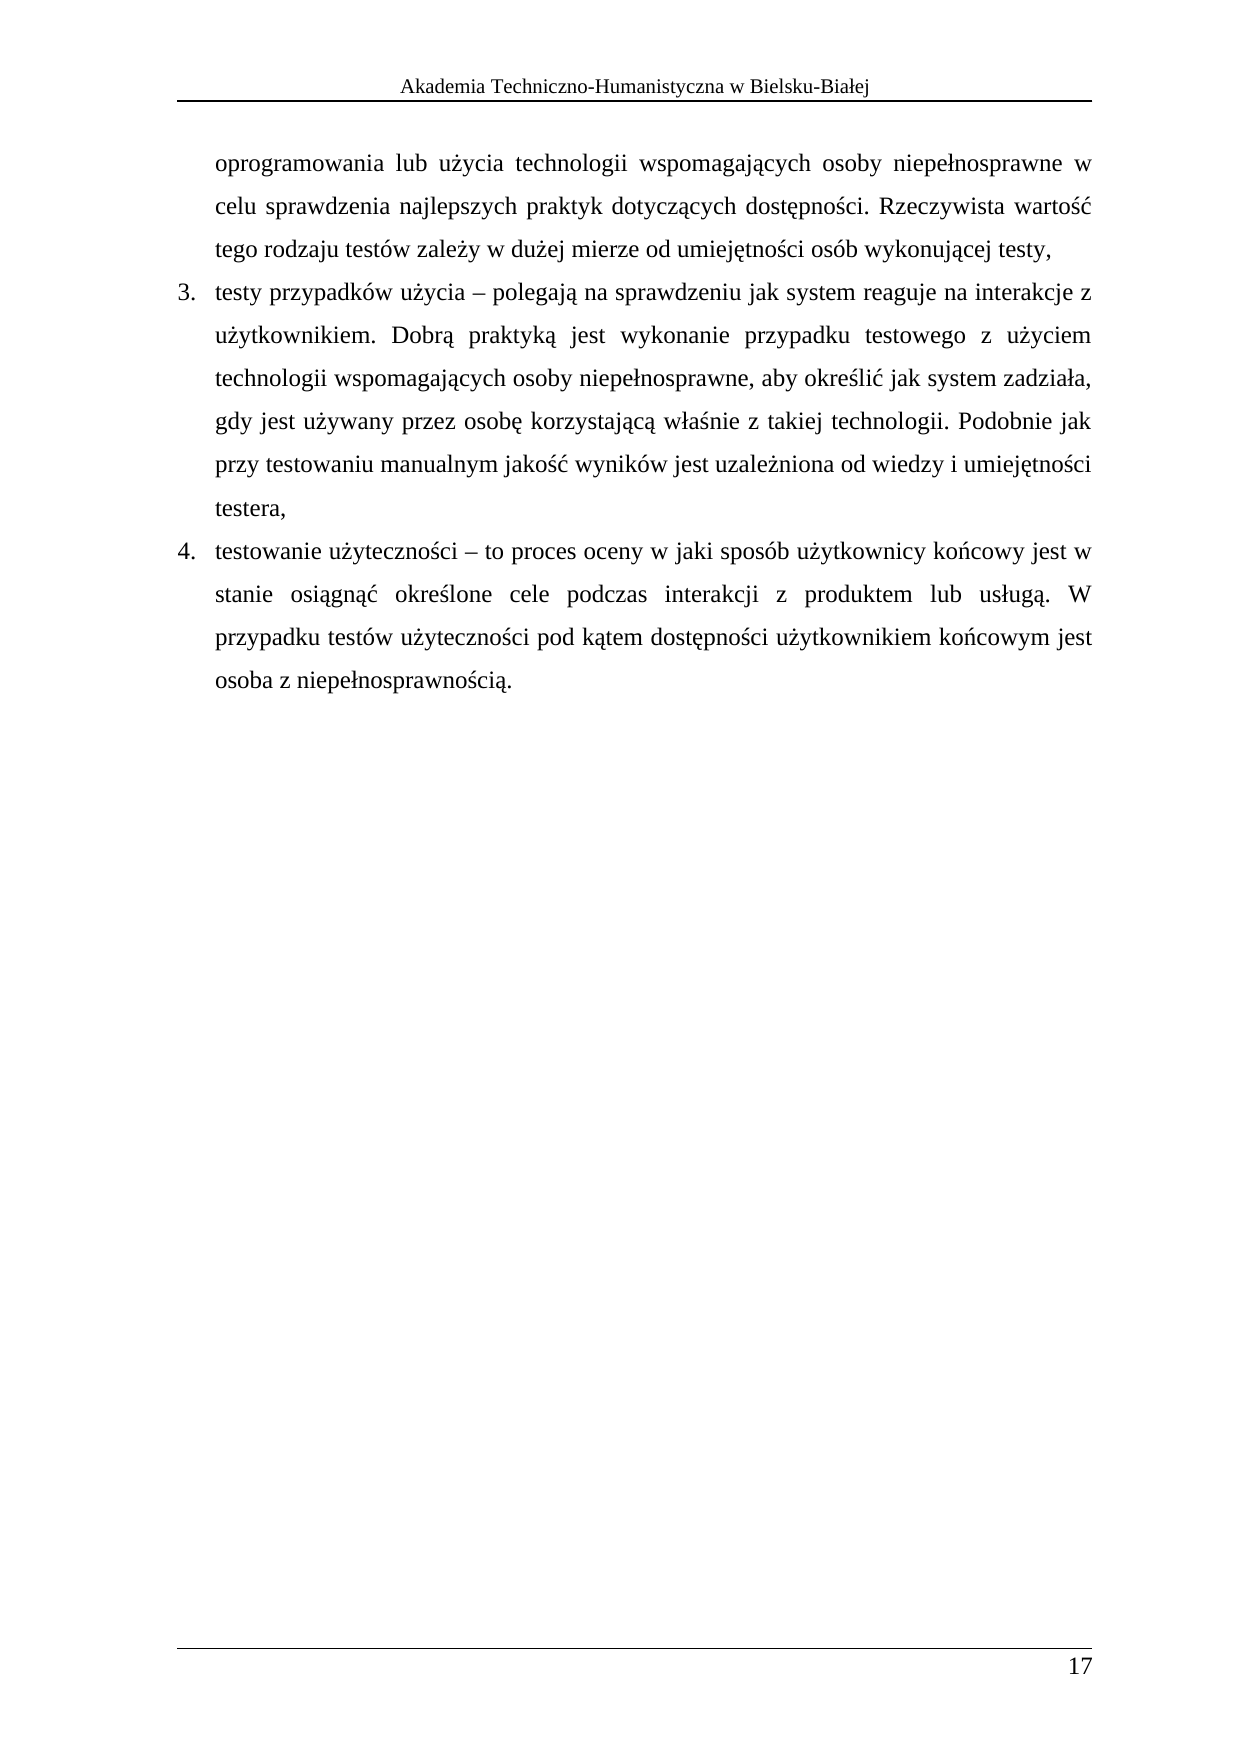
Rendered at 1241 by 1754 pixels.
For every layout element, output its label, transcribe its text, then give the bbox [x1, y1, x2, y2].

list testy przypadków użycia – polegają na sprawdzeniu jak system reaguje na interakcje z użytkownikiem. Dobrą praktyką jest wykonanie przypadku testowego z użyciem technologii wspomagających osoby niepełnosprawne, aby określić jak system zadziała, gdy jest używany przez osobę korzystającą właśnie z takiej technologii. Podobnie jak przy testowaniu manualnym jakość wyników jest uzależniona od wiedzy i umiejętności testera, [177, 277, 1092, 521]
list oprogramowania lub użycia technologii wspomagających osoby niepełnosprawne w celu sprawdzenia najlepszych praktyk dotyczących dostępności. Rzeczywista wartość tego rodzaju testów zależy w dużej mierze od umiejętności osób wykonującej testy, [177, 148, 1092, 263]
list testowanie użyteczności – to proces oceny w jaki sposób użytkownicy końcowy jest w stanie osiągnąć określone cele podczas interakcji z produktem lub usługą. W przypadku testów użyteczności pod kątem dostępności użytkownikiem końcowym jest osoba z niepełnosprawnością. [177, 536, 1092, 694]
